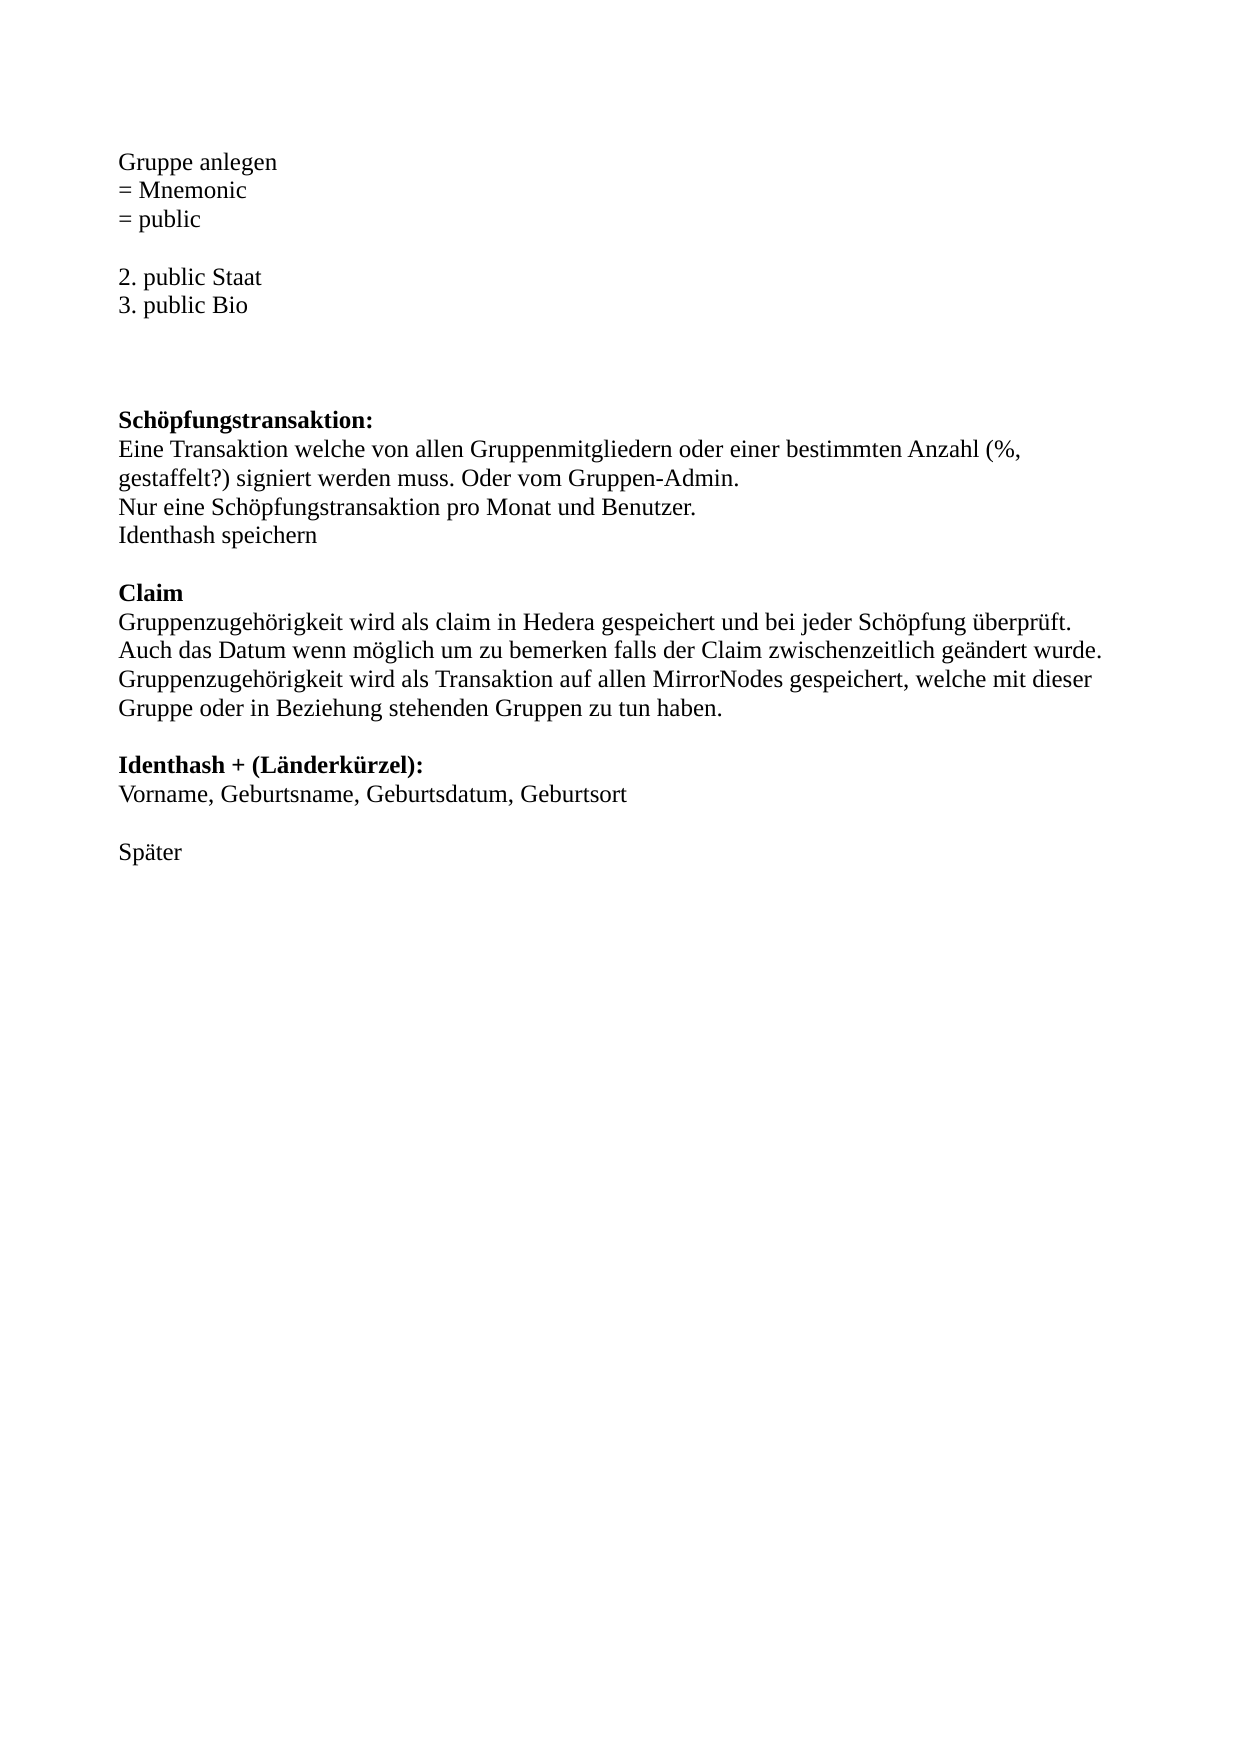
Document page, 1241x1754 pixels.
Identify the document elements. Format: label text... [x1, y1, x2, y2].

text Claim [118, 578, 1122, 607]
text Nur eine Schöpfungstransaktion pro Monat und Benutzer. [118, 492, 1122, 521]
text Identhash speichern [118, 521, 1122, 549]
text Gruppenzugehörigkeit wird als Transaktion auf allen MirrorNodes gespeichert, welche mit dieser Gruppe oder in Beziehung stehenden Gruppen zu tun haben. [118, 664, 1122, 722]
text Vorname, Geburtsname, Geburtsdatum, Geburtsort [118, 779, 1122, 808]
text Gruppenzugehörigkeit wird als claim in Hedera gespeichert und bei jeder Schöpfung überprüft. Auch das Datum wenn möglich um zu bemerken falls der Claim zwischenzeitlich geändert wurde. [118, 607, 1122, 664]
text Später [118, 837, 1122, 866]
text = Mnemonic [118, 176, 1122, 204]
text 3. public Bio [118, 291, 1122, 319]
text = public [118, 204, 1122, 233]
text 2. public Staat [118, 262, 1122, 291]
text Schöpfungstransaktion: Eine Transaktion welche von allen Gruppenmitgliedern oder einer bestimmten Anzahl (%, gestaffelt?) signiert werden muss. Oder vom Gruppen-Admin. [118, 406, 1122, 492]
text Gruppe anlegen [118, 147, 1122, 176]
text Identhash + (Länderkürzel): [118, 751, 1122, 779]
